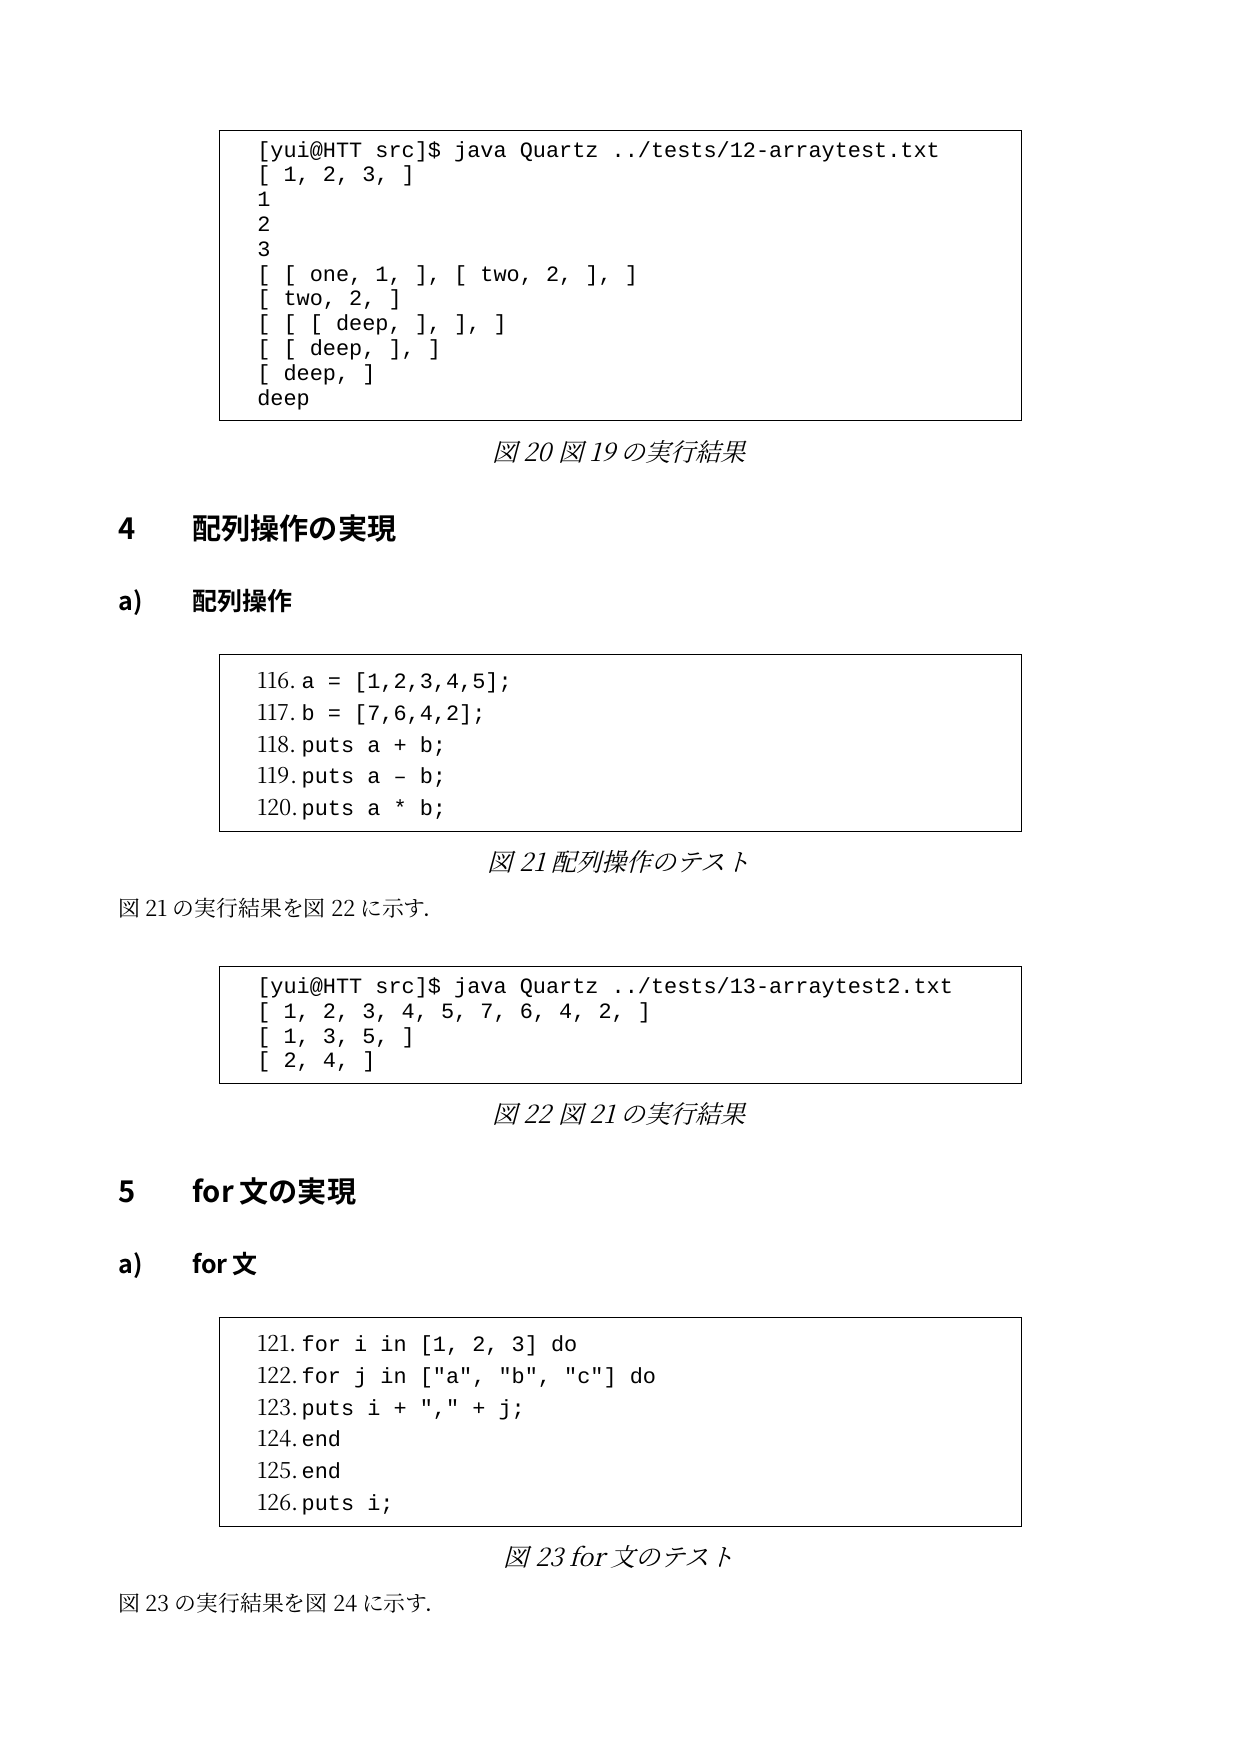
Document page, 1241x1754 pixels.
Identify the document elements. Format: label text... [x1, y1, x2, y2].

list puts a + b; [257, 727, 1013, 759]
text 図 21の実行結果を図 22に示す． [118, 891, 1122, 923]
text [ [ [ deep, ], ], ] [257, 312, 1013, 337]
list a = [1,2,3,4,5]; [257, 663, 1013, 695]
text 図 22 図 21の実行結果 [118, 954, 1122, 1131]
subtitle 配列操作 [118, 581, 1122, 618]
list for j in ["a", "b", "c"] do [257, 1358, 1013, 1390]
text [ [ one, 1, ], [ two, 2, ], ] [257, 263, 1013, 288]
text [ 2, 4, ] [257, 1050, 1013, 1074]
text [yui@HTT src]$ java Quartz ../tests/13-arraytest2.txt [257, 975, 1013, 1000]
text 図 23 for文のテスト [118, 1306, 1122, 1573]
text 図 23の実行結果を図 24に示す． [118, 1586, 1122, 1617]
text 図 21 配列操作のテスト [118, 643, 1122, 879]
list puts i; [257, 1485, 1013, 1517]
text [ two, 2, ] [257, 288, 1013, 312]
text 3 [257, 238, 1013, 263]
text [ deep, ] [257, 362, 1013, 387]
text [ 1, 3, 5, ] [257, 1025, 1013, 1050]
text [ [ deep, ], ] [257, 337, 1013, 362]
text [ 1, 2, 3, 4, 5, 7, 6, 4, 2, ] [257, 1000, 1013, 1025]
list for i in [1, 2, 3] do [257, 1326, 1013, 1358]
text 図 20 図 19の実行結果 [118, 118, 1122, 468]
text 1 [257, 188, 1013, 213]
list end [257, 1453, 1013, 1485]
list puts a – b; [257, 759, 1013, 790]
subtitle 配列操作の実現 [118, 506, 1122, 548]
list b = [7,6,4,2]; [257, 695, 1013, 727]
subtitle for文 [118, 1244, 1122, 1281]
text 2 [257, 213, 1013, 238]
text [yui@HTT src]$ java Quartz ../tests/12-arraytest.txt [257, 139, 1013, 164]
subtitle for文の実現 [118, 1169, 1122, 1211]
list end [257, 1422, 1013, 1453]
text deep [257, 387, 1013, 412]
list puts i + "," + j; [257, 1390, 1013, 1422]
text [ 1, 2, 3, ] [257, 164, 1013, 188]
list puts a * b; [257, 790, 1013, 822]
